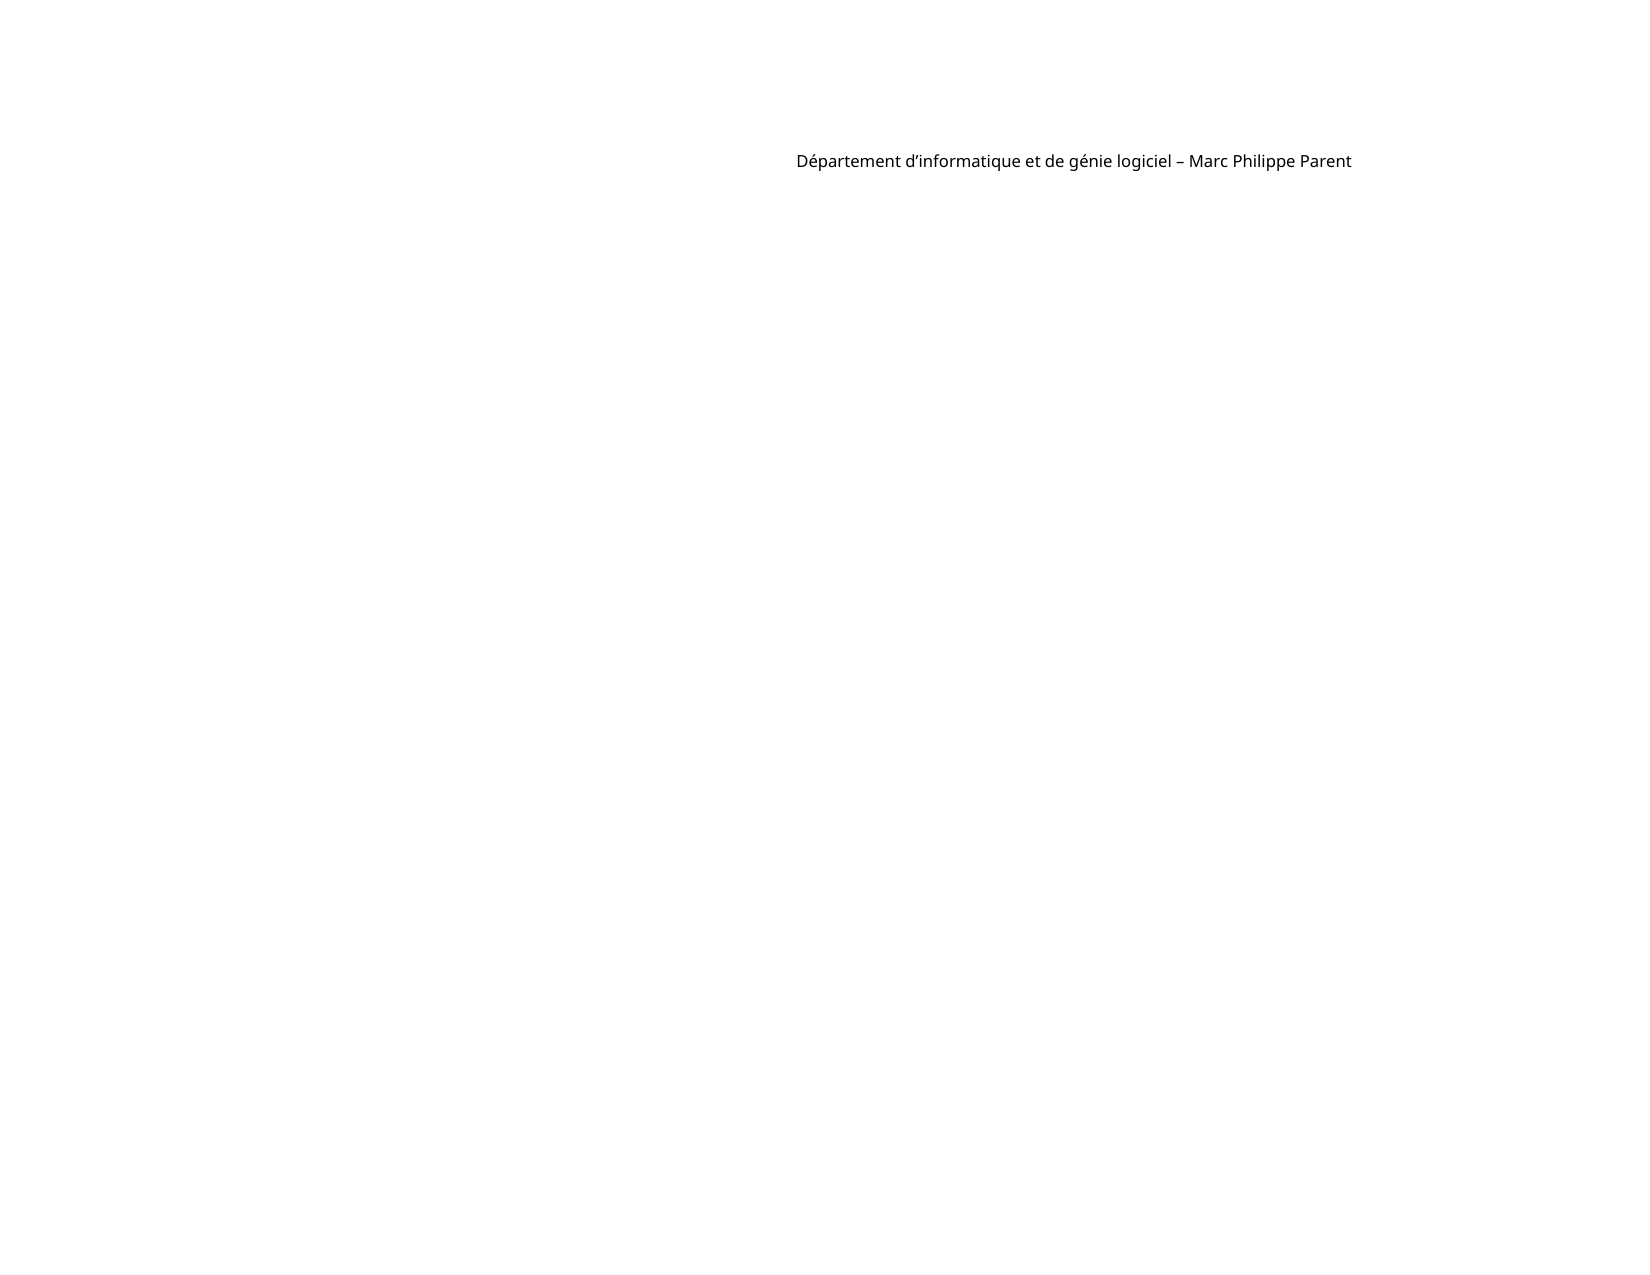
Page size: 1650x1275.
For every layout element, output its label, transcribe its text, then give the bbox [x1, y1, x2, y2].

table_cell Département d’informatique et de génie logiciel – Marc Philippe Parent [748, 150, 1450, 173]
table_cell [1450, 150, 1577, 173]
